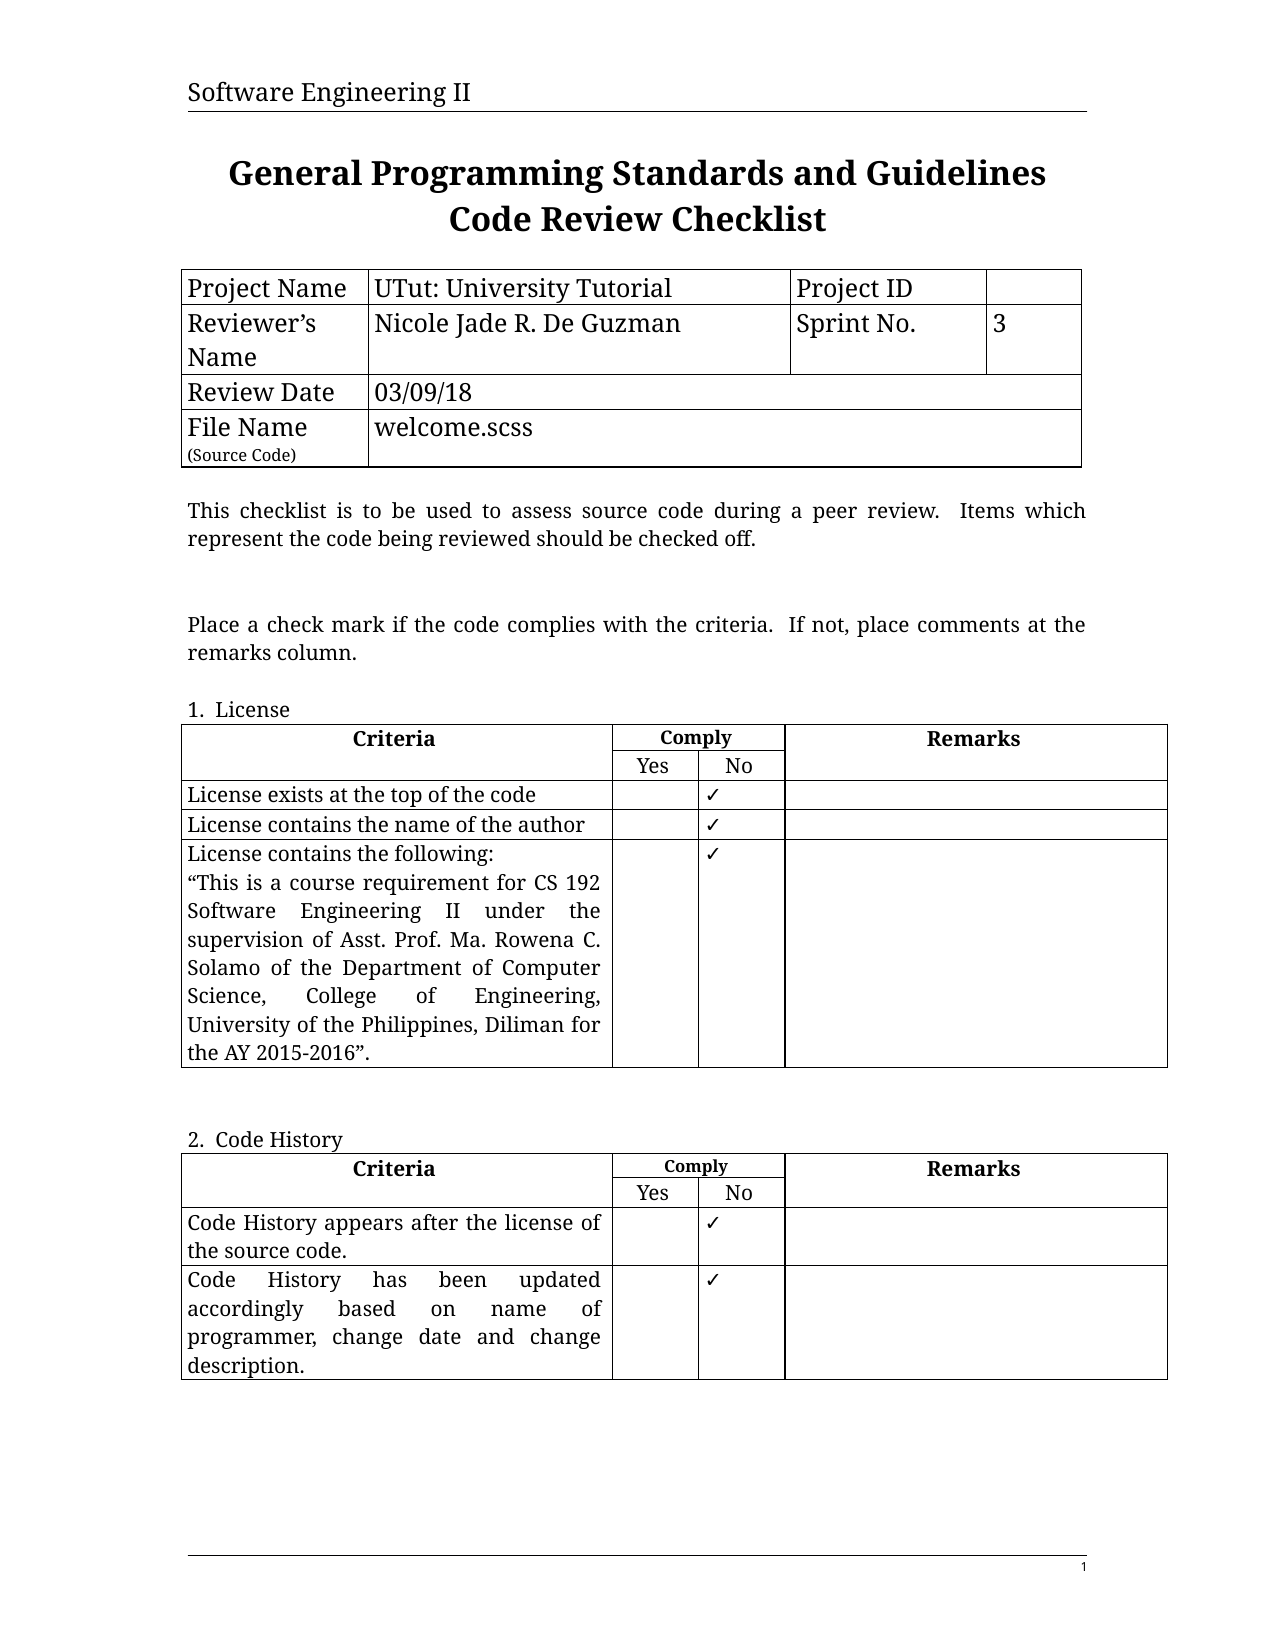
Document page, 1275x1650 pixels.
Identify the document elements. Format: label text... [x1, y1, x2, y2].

table_cell [1156, 810, 1167, 838]
table_header Comply [774, 1154, 784, 1177]
table_header Remarks [786, 1154, 1167, 1207]
table_cell [786, 1208, 1167, 1264]
text Place a check mark if the code complies with the criteria. If not, place comments at the remarks column. [187, 610, 1087, 667]
table_cell Nicole Jade R. De Guzman [369, 305, 790, 373]
table_cell [786, 1266, 1167, 1379]
table_header [987, 270, 992, 304]
table_cell ✓ [699, 810, 704, 838]
table_cell [786, 810, 791, 838]
table_cell [613, 1208, 698, 1264]
table_cell 03/09/18 [369, 375, 374, 409]
table_cell ✓ [699, 1208, 784, 1264]
table_cell [687, 781, 698, 809]
text 2. Code History [187, 1125, 1087, 1153]
table_cell Yes [687, 1178, 698, 1207]
table_cell [613, 1266, 698, 1379]
table_header Project ID [976, 270, 986, 304]
table_cell ✓ [774, 810, 784, 838]
table_cell No [699, 751, 704, 779]
text This checklist is to be used to assess source code during a peer review. Items which represent the code being reviewed should be checked off. [187, 496, 1087, 553]
table_cell [613, 810, 618, 838]
table_header Remarks [786, 725, 1167, 779]
table_cell ✓ [699, 840, 784, 1067]
table_header Criteria [182, 1154, 612, 1207]
table_cell 3 [987, 305, 1081, 373]
table_cell [613, 781, 618, 809]
table_cell 03/09/18 [1070, 375, 1081, 409]
table_header Project Name [357, 270, 368, 304]
table_cell ✓ [774, 781, 784, 809]
table_cell [1156, 781, 1167, 809]
table_cell [687, 810, 698, 838]
table_cell No [699, 1178, 704, 1207]
table_cell No [774, 1178, 784, 1207]
text 1. License [187, 695, 1087, 723]
table_cell [613, 840, 698, 1067]
table_cell Sprint No. [791, 305, 986, 373]
table_cell ✓ [699, 781, 704, 809]
table_cell No [774, 751, 784, 779]
table_header Comply [774, 725, 784, 750]
table_cell File Name (Source Code) [357, 410, 368, 466]
table_cell ✓ [699, 1266, 784, 1379]
table_cell [786, 840, 1167, 1067]
table_header [1070, 270, 1081, 304]
table_cell Yes [687, 751, 698, 779]
table_cell Yes [613, 751, 618, 779]
text General Programming Standards and Guidelines Code Review Checklist [187, 150, 1087, 241]
table_cell welcome.scss [369, 410, 1081, 466]
table_cell Review Date [357, 375, 368, 409]
table_header Comply [613, 725, 618, 750]
table_cell Reviewer’s Name [357, 305, 368, 373]
table_cell Reviewer’s Name [182, 305, 187, 373]
table_header Criteria [182, 725, 612, 779]
table_cell [786, 781, 791, 809]
table_cell Yes [613, 1178, 618, 1207]
